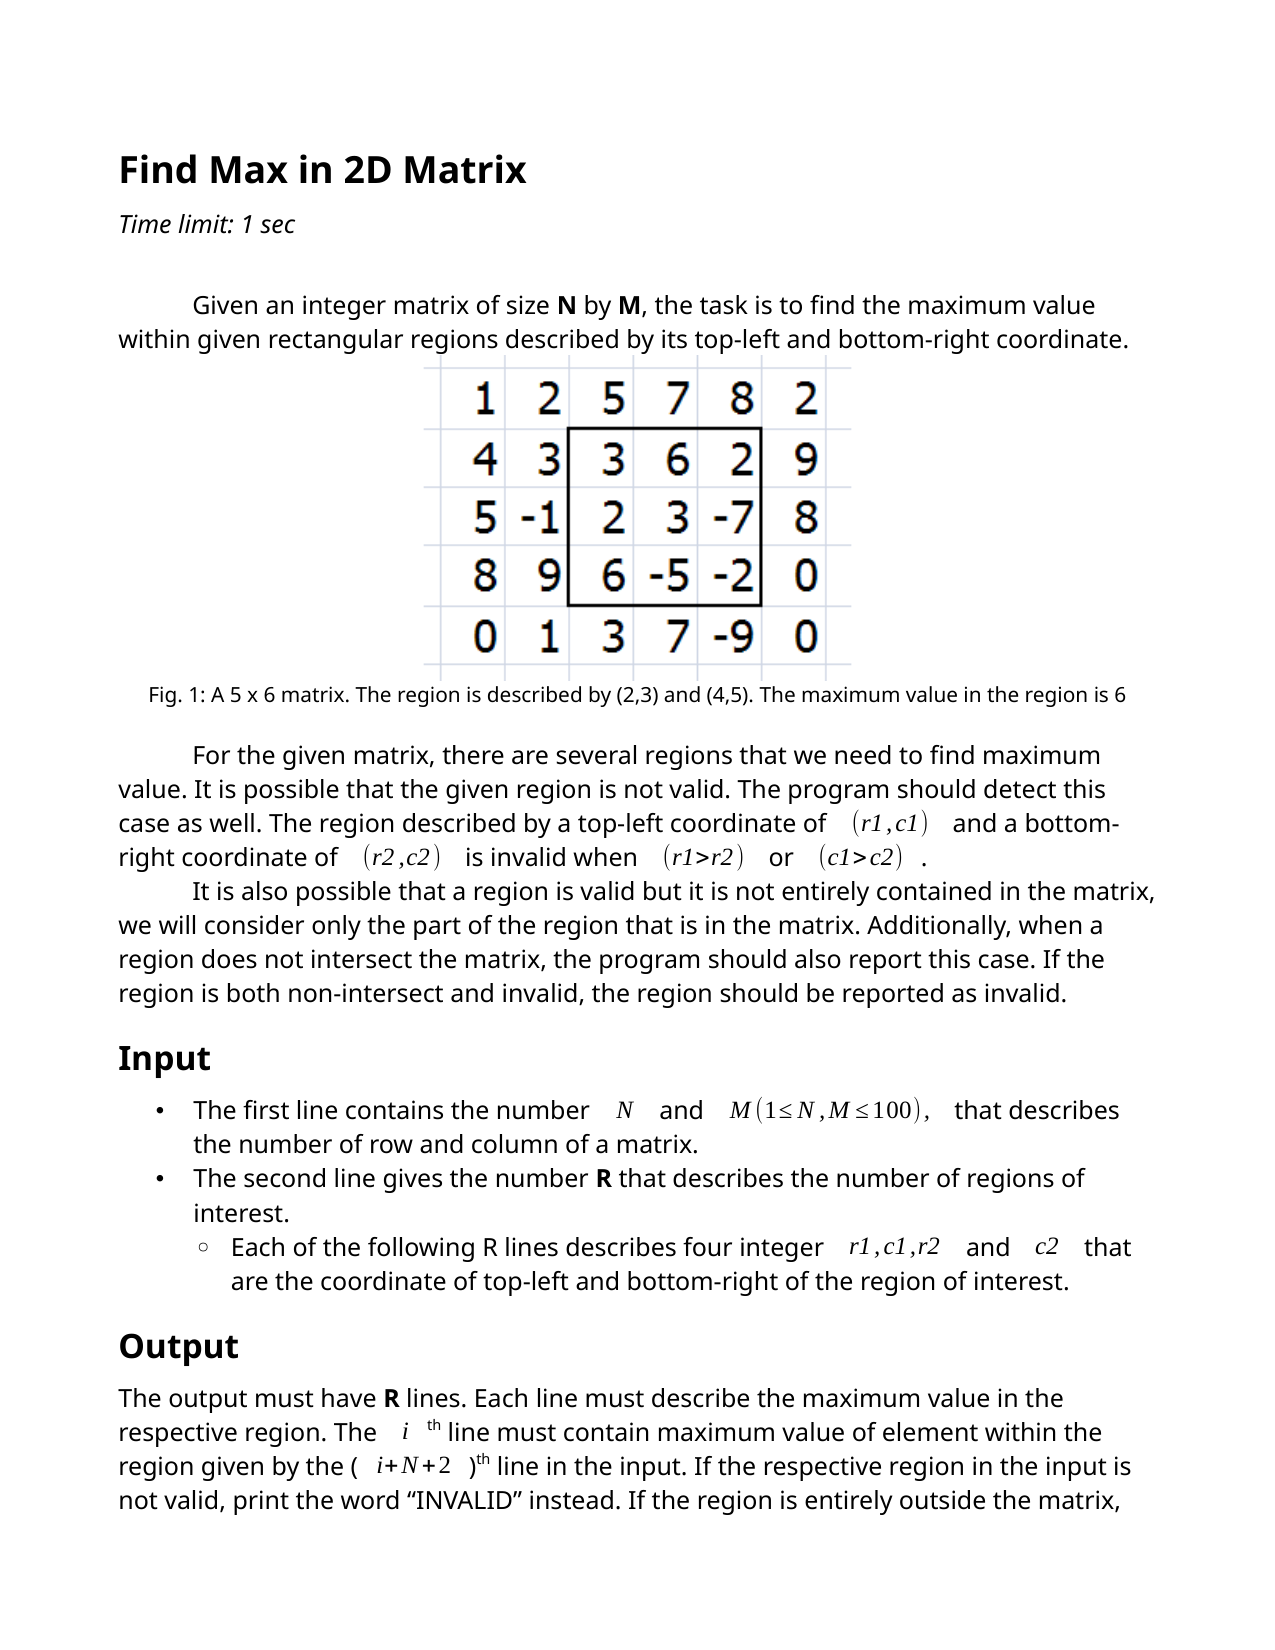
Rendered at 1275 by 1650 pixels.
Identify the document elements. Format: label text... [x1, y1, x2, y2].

list The first line contains the number and that describes the number of row and column of a matrix. [156, 1093, 1157, 1161]
text For the given matrix, there are several regions that we need to find maximum value. It is possible that the given region is not valid. The program should detect this case as well. The region described by a top-left coordinate of and a bottom-right coordinate of is invalid when or . [118, 737, 1157, 873]
picture [423, 355, 852, 681]
text Given an integer matrix of size N by M, the task is to find the maximum value within given rectangular regions described by its top-left and bottom-right coordinate. [118, 287, 1157, 355]
text Time limit: 1 sec [118, 207, 1157, 241]
subtitle Output [118, 1322, 1157, 1368]
text Fig. 1: A 5 x 6 matrix. The region is described by (2,3) and (4,5). The maximum value in the region is 6 [118, 680, 1157, 709]
subtitle Input [118, 1035, 1157, 1081]
text The output must have R lines. Each line must describe the maximum value in the respective region. The th line must contain maximum value of element within the region given by the ()th line in the input. If the respective region in the input is not valid, print the word “INVALID” instead. If the region is entirely outside the matrix, [118, 1381, 1157, 1517]
list The second line gives the number R that describes the number of regions of interest. [156, 1161, 1157, 1229]
title Find Max in 2D Matrix [118, 143, 1157, 194]
text It is also possible that a region is valid but it is not entirely contained in the matrix, we will consider only the part of the region that is in the matrix. Additionally, when a region does not intersect the matrix, the program should also report this case. If the region is both non-intersect and invalid, the region should be reported as invalid. [118, 873, 1157, 1010]
list Each of the following R lines describes four integer and that are the coordinate of top-left and bottom-right of the region of interest. [193, 1229, 1157, 1297]
